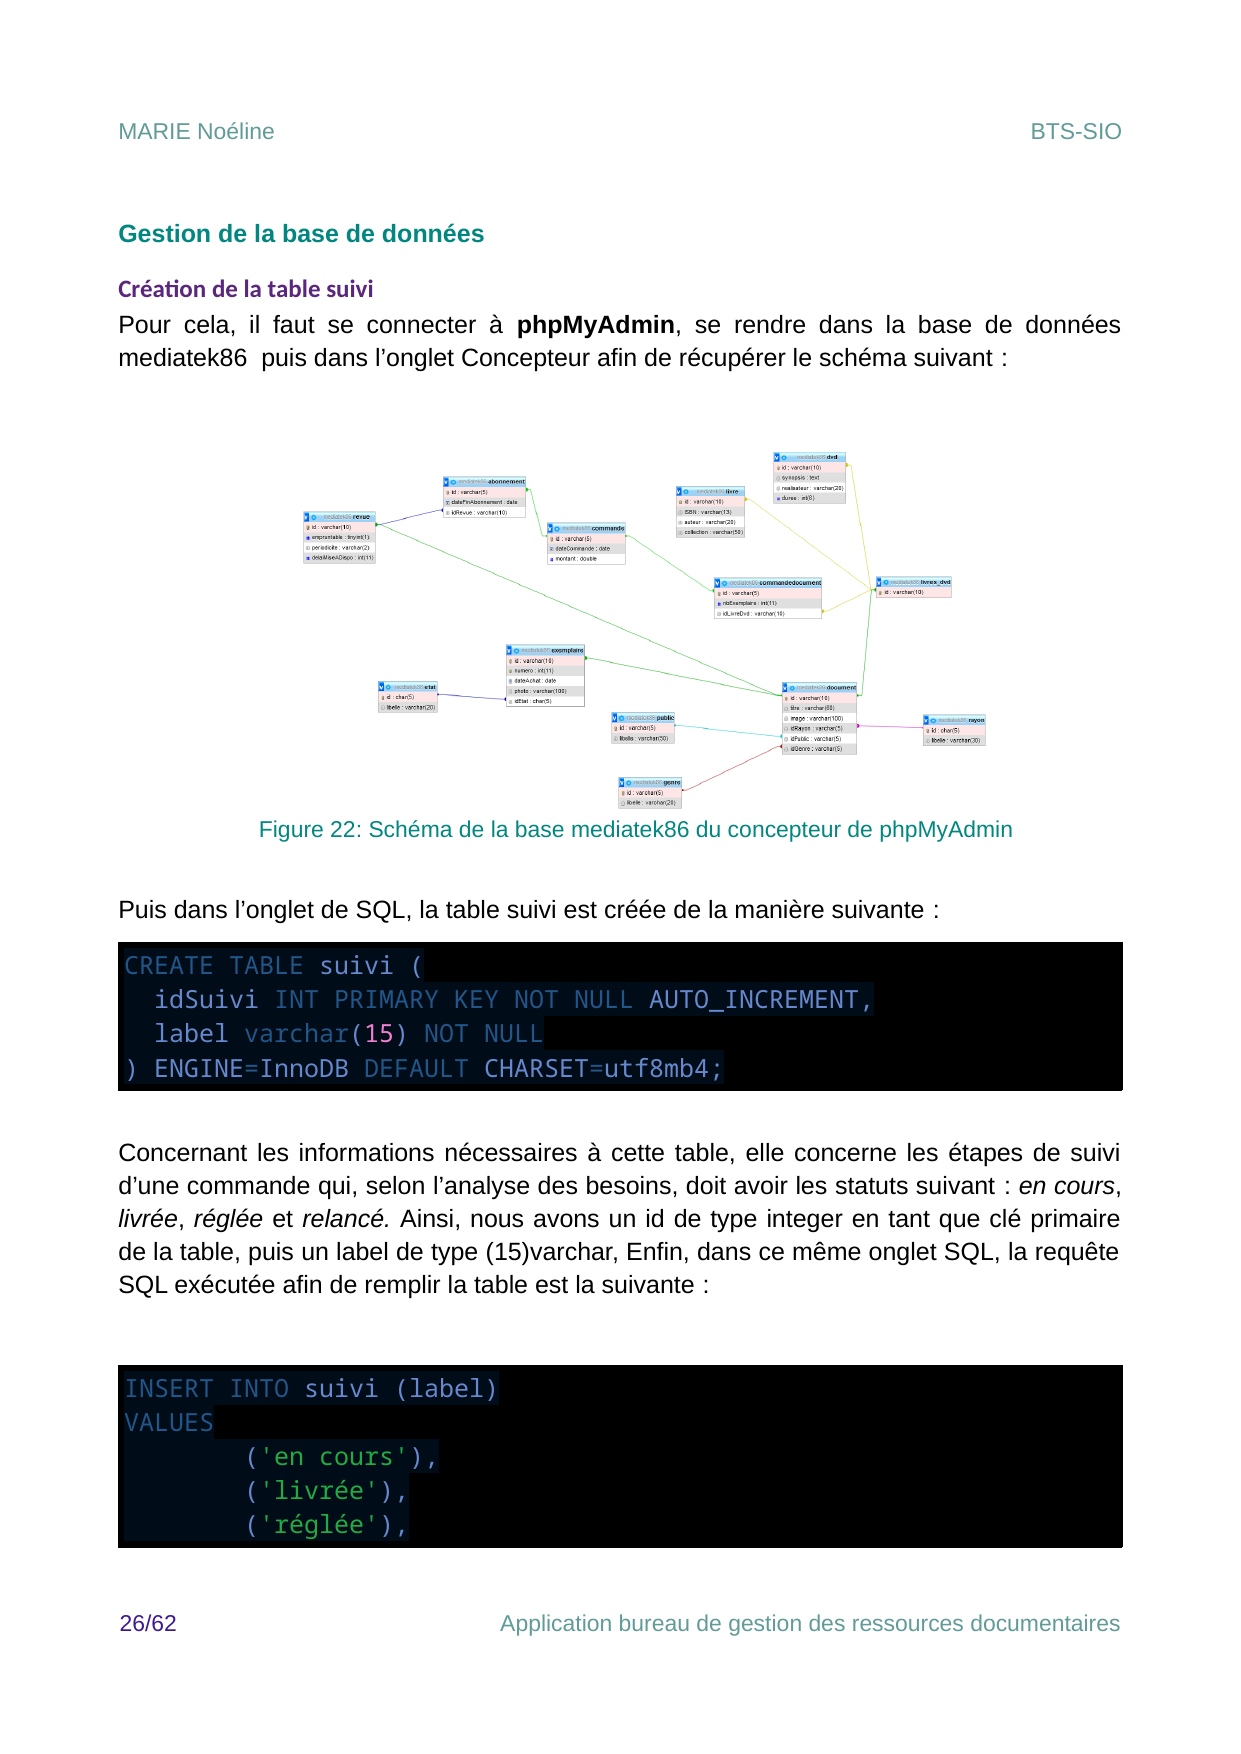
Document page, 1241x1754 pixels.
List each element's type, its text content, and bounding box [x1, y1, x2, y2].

picture [284, 452, 988, 817]
table_header CREATE TABLE suivi ( idSuivi INT PRIMARY KEY NOT NULL AUTO_INCREMENT, label varchar(15) NOT NULL ) ENGINE=InnoDB DEFAULT CHARSET=utf8mb4; [119, 943, 1122, 1090]
text Concernant les informations nécessaires à cette table, elle concerne les étapes de suivi d’une commande qui, selon l’analyse des besoins, doit avoir les statuts suivant : en cours, livrée, réglée et relancé. Ainsi, nous avons un id de type integer en tant que clé primaire de la table, puis un label de type (15)varchar, Enfin, dans ce même onglet SQL, la requête SQL exécutée afin de remplir la table est la suivante : [118, 1138, 1122, 1298]
text Pour cela, il faut se connecter à phpMyAdmin, se rendre dans la base de données mediatek86 puis dans l’onglet Concepteur afin de récupérer le schéma suivant : [118, 310, 1122, 372]
table_header INSERT INTO suivi (label) VALUES ('en cours'), ('livrée'), ('réglée'), [119, 1366, 1122, 1547]
subtitle Gestion de la base de données [118, 219, 1122, 248]
subtitle Création de la table suivi [118, 273, 1122, 304]
text Puis dans l’onglet de SQL, la table suivi est créée de la manière suivante : [118, 894, 1122, 923]
text Figure 22: Schéma de la base mediatek86 du concepteur de phpMyAdmin [232, 452, 1040, 843]
